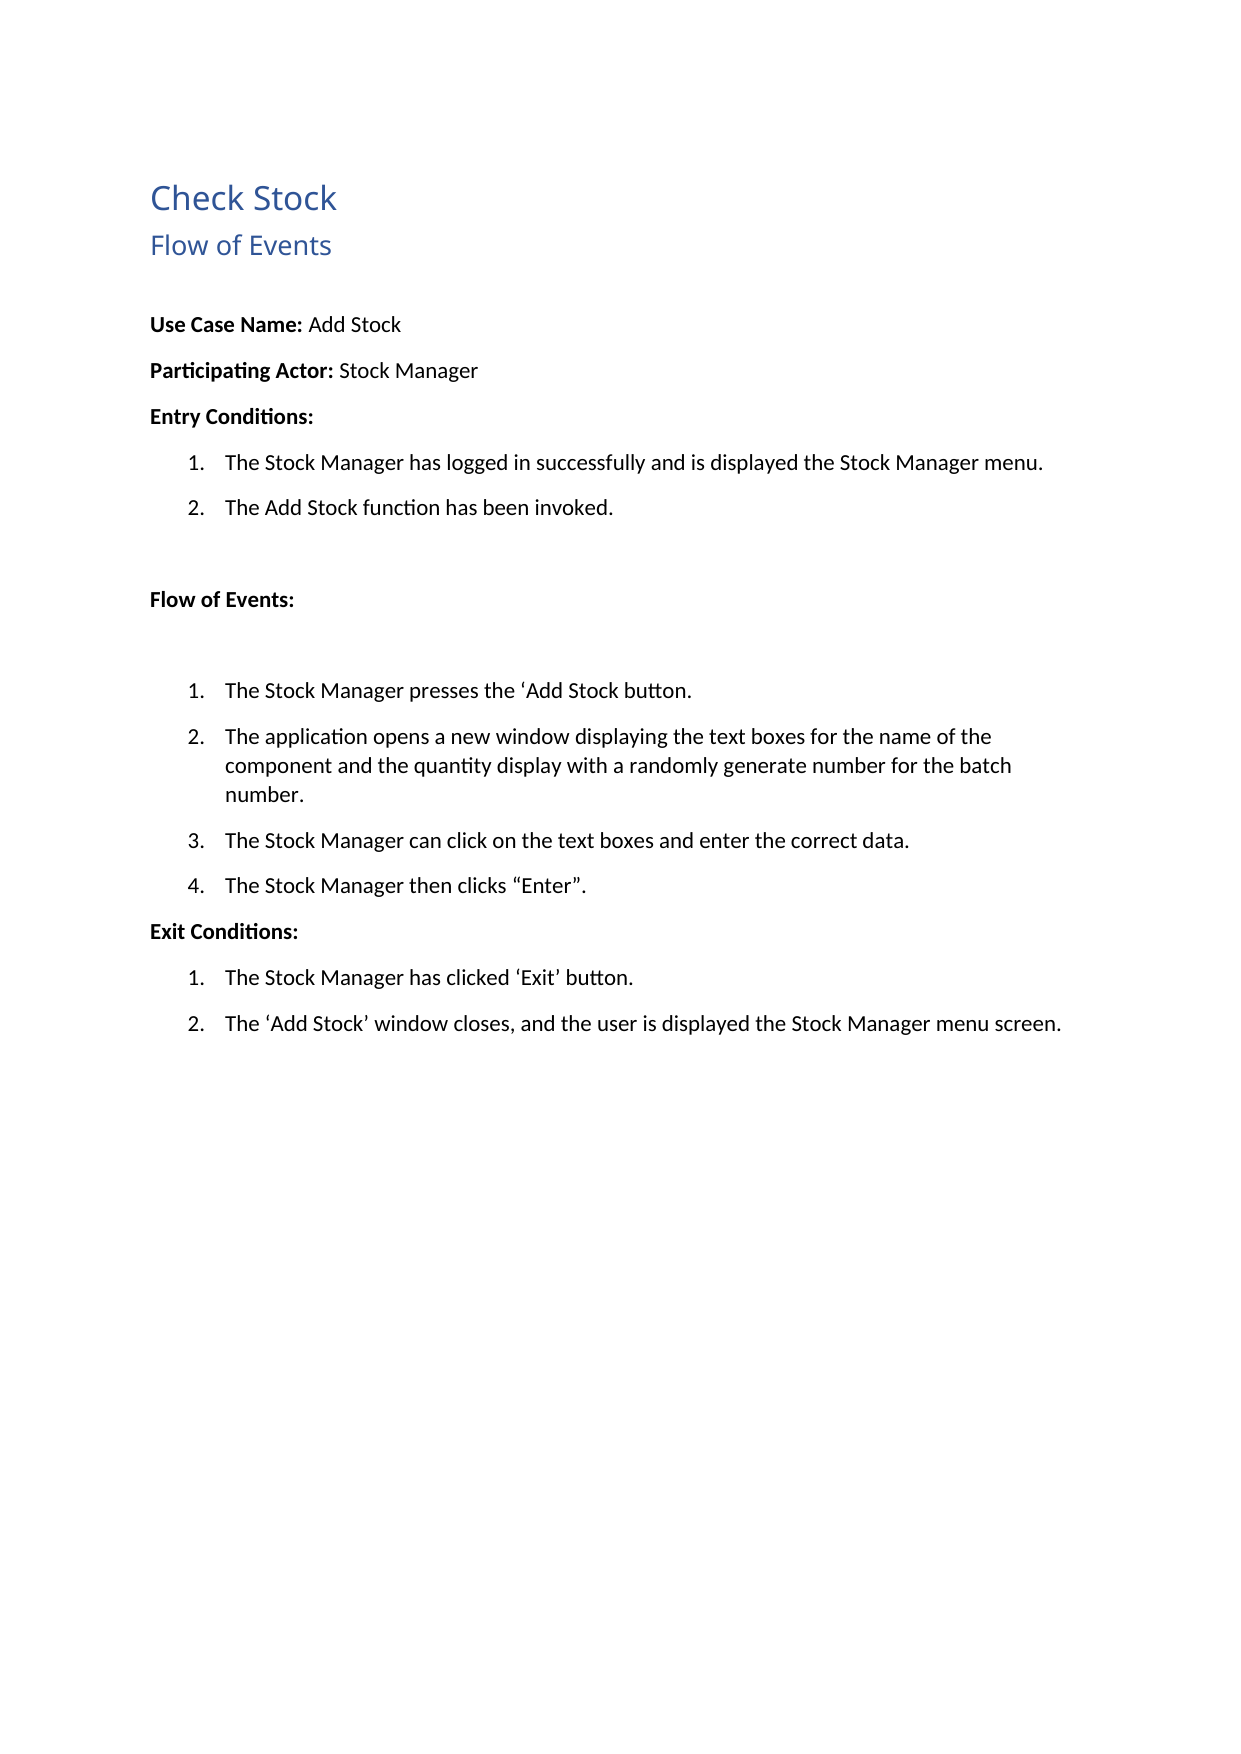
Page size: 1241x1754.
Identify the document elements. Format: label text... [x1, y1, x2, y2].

list The ‘Add Stock’ window closes, and the user is displayed the Stock Manager menu screen. [187, 1009, 1090, 1037]
subtitle Check Stock [150, 175, 1090, 220]
text Entry Conditions: [150, 402, 1090, 430]
list The Stock Manager has clicked ‘Exit’ button. [187, 963, 1090, 991]
text Participating Actor: Stock Manager [150, 356, 1090, 384]
list The Stock Manager can click on the text boxes and enter the correct data. [187, 826, 1090, 854]
list The Add Stock function has been invoked. [187, 493, 1090, 521]
list The Stock Manager has logged in successfully and is displayed the Stock Manager menu. [187, 448, 1090, 476]
list The Stock Manager then clicks “Enter”. [187, 872, 1090, 899]
text Flow of Events: [150, 585, 1090, 613]
text Use Case Name: Add Stock [150, 310, 1090, 338]
subtitle Flow of Events [150, 226, 1090, 263]
text Exit Conditions: [150, 917, 1090, 945]
list The application opens a new window displaying the text boxes for the name of the component and the quantity display with a randomly generate number for the batch number. [187, 722, 1090, 808]
list The Stock Manager presses the ‘Add Stock button. [187, 676, 1090, 704]
